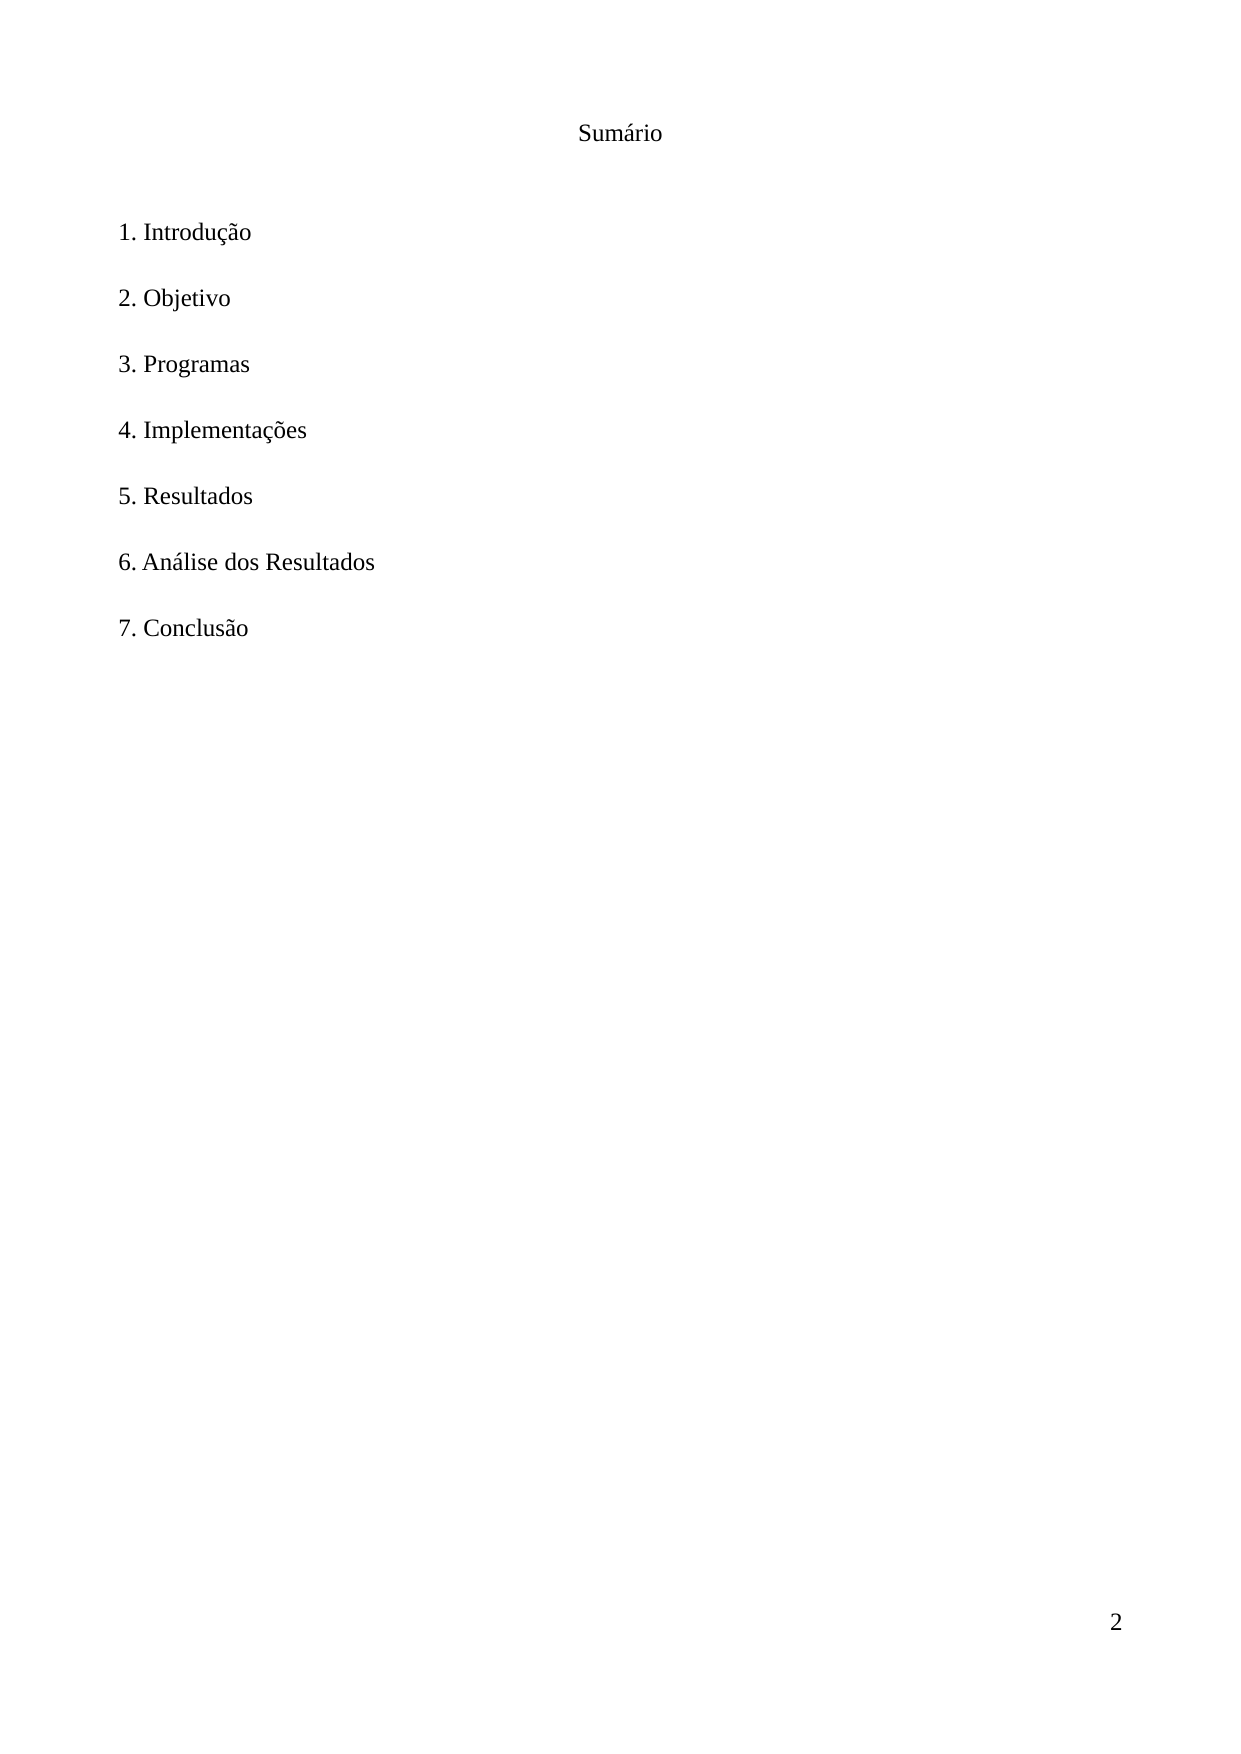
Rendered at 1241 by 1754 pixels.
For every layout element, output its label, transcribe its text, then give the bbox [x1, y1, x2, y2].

text 3. Programas [118, 349, 1122, 378]
text 4. Implementações [118, 415, 1122, 444]
text 7. Conclusão [118, 613, 1122, 642]
text 1. Introdução [118, 217, 1122, 246]
text 6. Análise dos Resultados [118, 547, 1122, 576]
text 5. Resultados [118, 481, 1122, 510]
text 2. Objetivo [118, 283, 1122, 312]
text Sumário [118, 118, 1122, 147]
